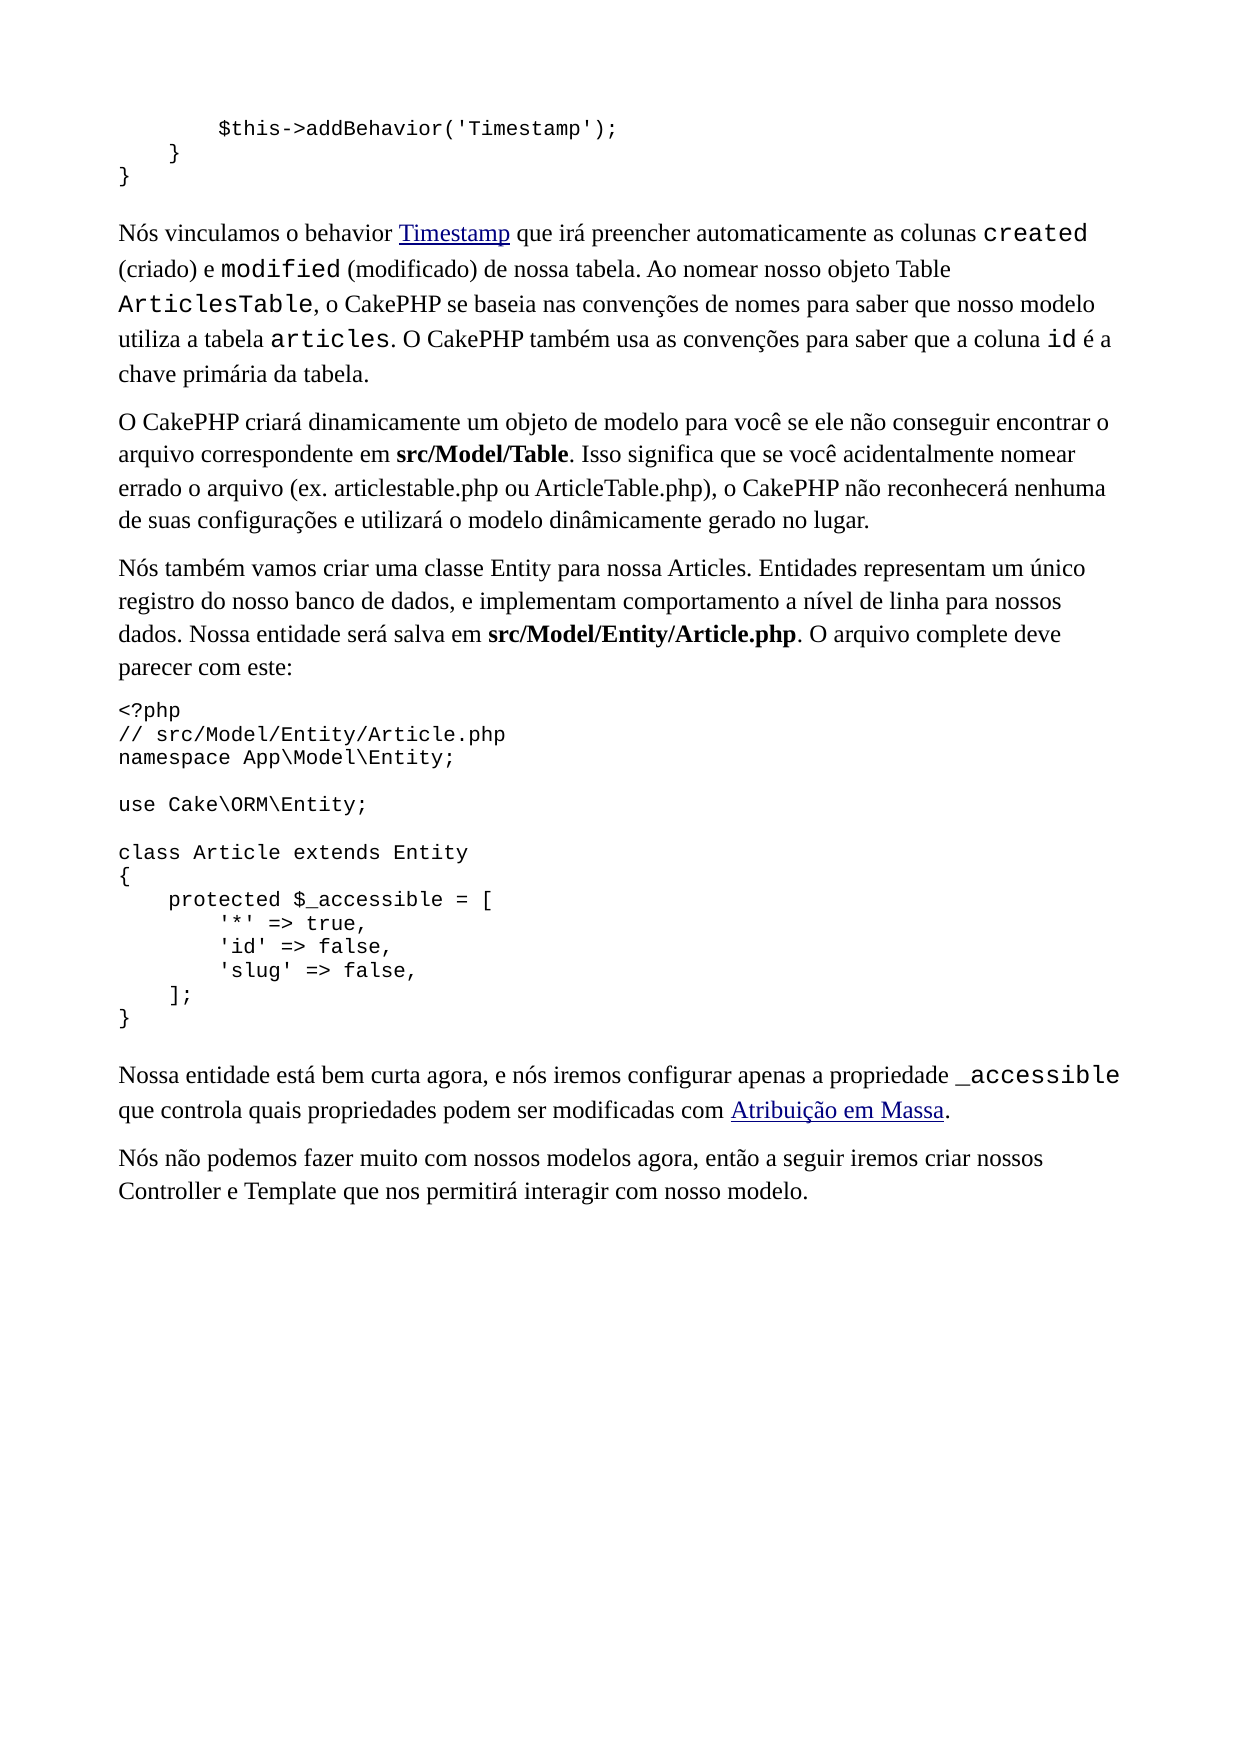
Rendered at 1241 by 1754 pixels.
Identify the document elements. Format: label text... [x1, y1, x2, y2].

text O CakePHP criará dinamicamente um objeto de modelo para você se ele não conseguir encontrar o arquivo correspondente em src/Model/Table. Isso significa que se você acidentalmente nomear errado o arquivo (ex. articlestable.php ou ArticleTable.php), o CakePHP não reconhecerá nenhuma de suas configurações e utilizará o modelo dinâmicamente gerado no lugar. [118, 407, 1122, 534]
text Nós também vamos criar uma classe Entity para nossa Articles. Entidades representam um único registro do nosso banco de dados, e implementam comportamento a nível de linha para nossos dados. Nossa entidade será salva em src/Model/Entity/Article.php. O arquivo complete deve parecer com este: [118, 553, 1122, 681]
text } [118, 165, 1122, 189]
text use Cake\ORM\Entity; [118, 794, 1122, 818]
text // src/Model/Entity/Article.php [118, 723, 1122, 747]
text Nós não podemos fazer muito com nossos modelos agora, então a seguir iremos criar nossos Controller e Template que nos permitirá interagir com nosso modelo. [118, 1143, 1122, 1205]
text namespace App\Model\Entity; [118, 747, 1122, 771]
text $this->addBehavior('Timestamp'); [118, 118, 1122, 142]
text 'slug' => false, [118, 960, 1122, 984]
text } [118, 142, 1122, 165]
text { [118, 865, 1122, 889]
text Nós vinculamos o behavior Timestamp que irá preencher automaticamente as colunas created (criado) e modified (modificado) de nossa tabela. Ao nomear nosso objeto Table ArticlesTable, o CakePHP se baseia nas convenções de nomes para saber que nosso modelo utiliza a tabela articles. O CakePHP também usa as convenções para saber que a coluna id é a chave primária da tabela. [118, 218, 1122, 388]
text Nossa entidade está bem curta agora, e nós iremos configurar apenas a propriedade _accessible que controla quais propriedades podem ser modificadas com Atribuição em Massa. [118, 1060, 1122, 1124]
text ]; [118, 984, 1122, 1007]
text protected $_accessible = [ [118, 889, 1122, 913]
text class Article extends Entity [118, 842, 1122, 865]
text '*' => true, [118, 913, 1122, 936]
text <?php [118, 700, 1122, 723]
text 'id' => false, [118, 936, 1122, 960]
text } [118, 1007, 1122, 1031]
